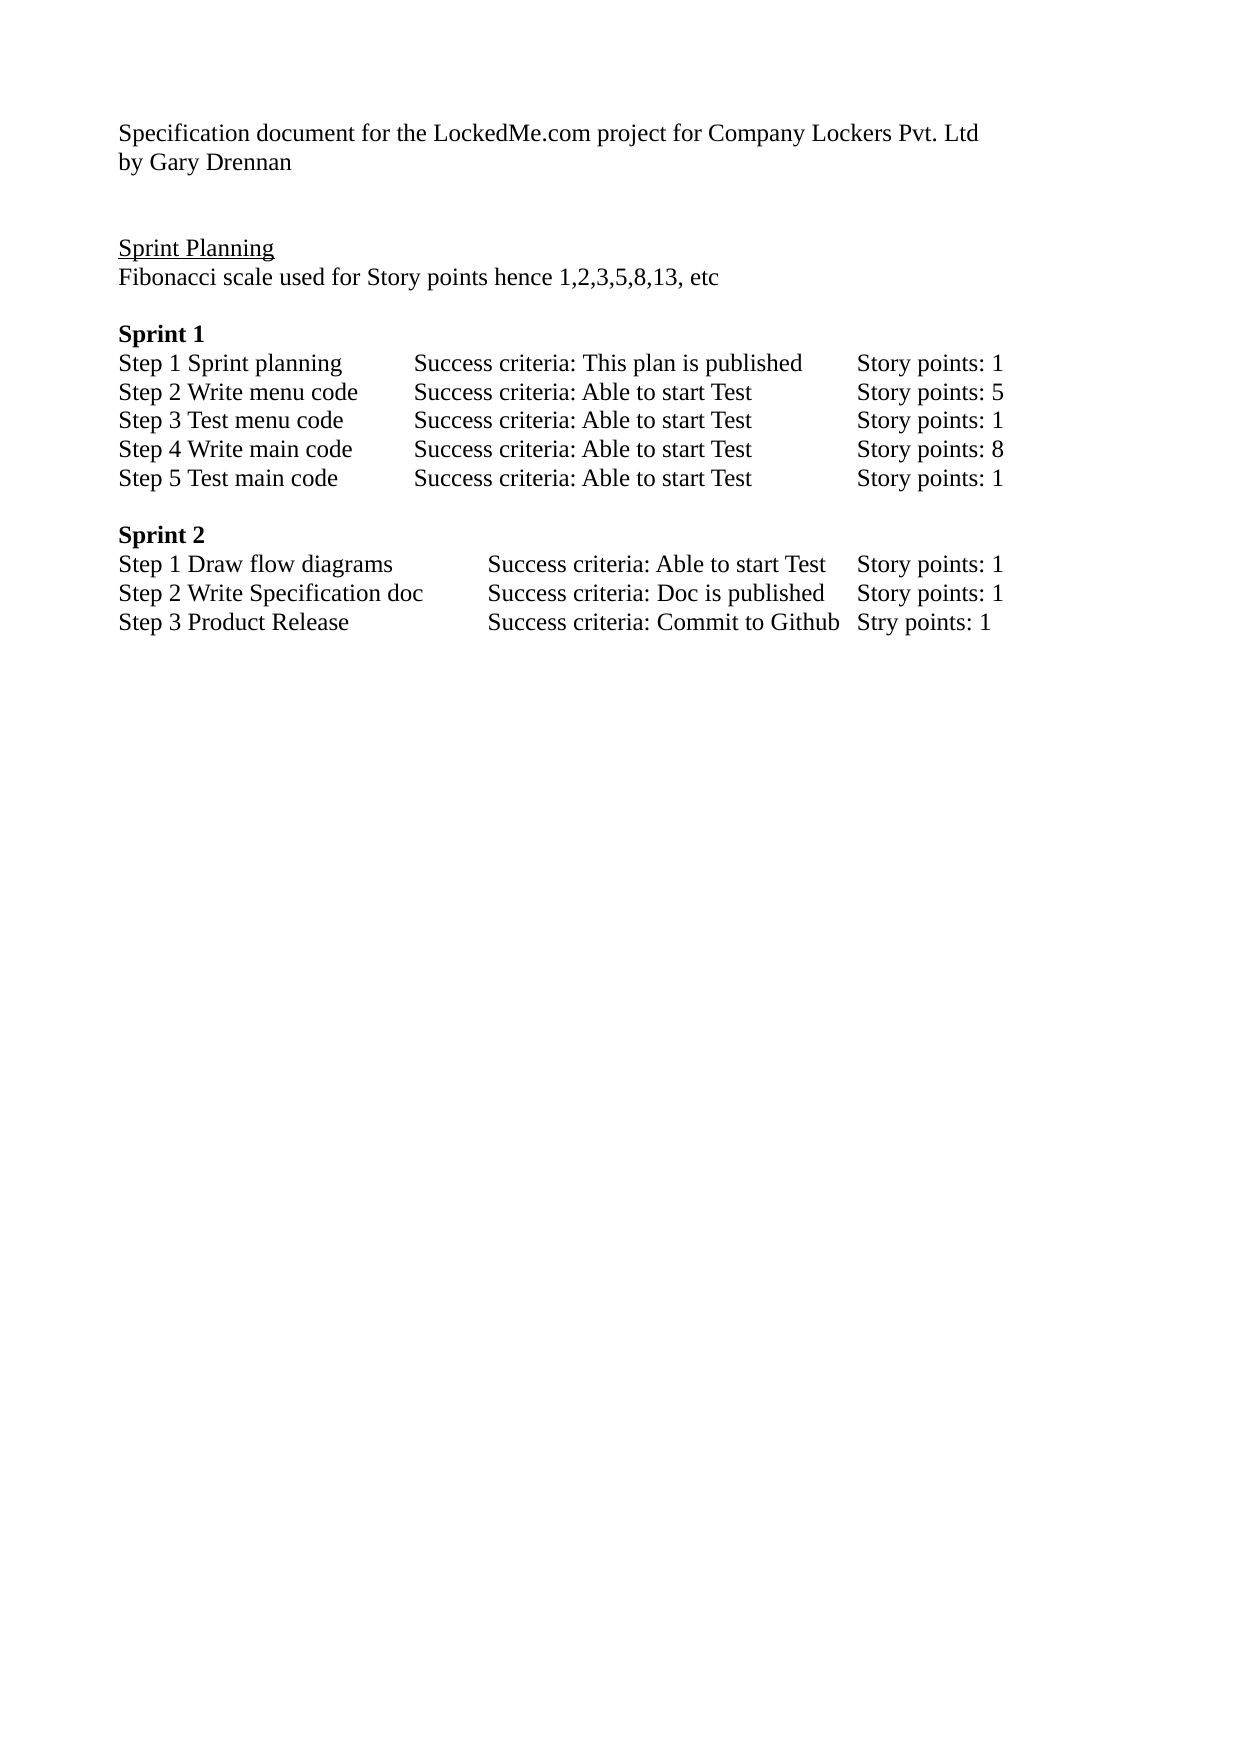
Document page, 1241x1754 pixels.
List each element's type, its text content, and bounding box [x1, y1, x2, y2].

text Specification document for the LockedMe.com project for Company Lockers Pvt. Ltd [118, 118, 1122, 147]
text Step 3 Test menu code Success criteria: Able to start Test Story points: 1 [118, 406, 1122, 434]
text Sprint Planning [118, 233, 1122, 262]
text Step 4 Write main code Success criteria: Able to start Test Story points: 8 [118, 434, 1122, 463]
text Step 1 Draw flow diagrams Success criteria: Able to start Test Story points: 1 [118, 549, 1122, 578]
text Fibonacci scale used for Story points hence 1,2,3,5,8,13, etc [118, 262, 1122, 291]
text Step 5 Test main code Success criteria: Able to start Test Story points: 1 [118, 463, 1122, 492]
text by Gary Drennan [118, 147, 1122, 176]
text Sprint 1 [118, 319, 1122, 348]
text Step 1 Sprint planning Success criteria: This plan is published Story points: 1 [118, 348, 1122, 377]
text Sprint 2 [118, 521, 1122, 549]
text Step 2 Write menu code Success criteria: Able to start Test Story points: 5 [118, 377, 1122, 406]
text Step 2 Write Specification doc Success criteria: Doc is published Story points: 1 [118, 578, 1122, 607]
text Step 3 Product Release Success criteria: Commit to Github Stry points: 1 [118, 607, 1122, 636]
